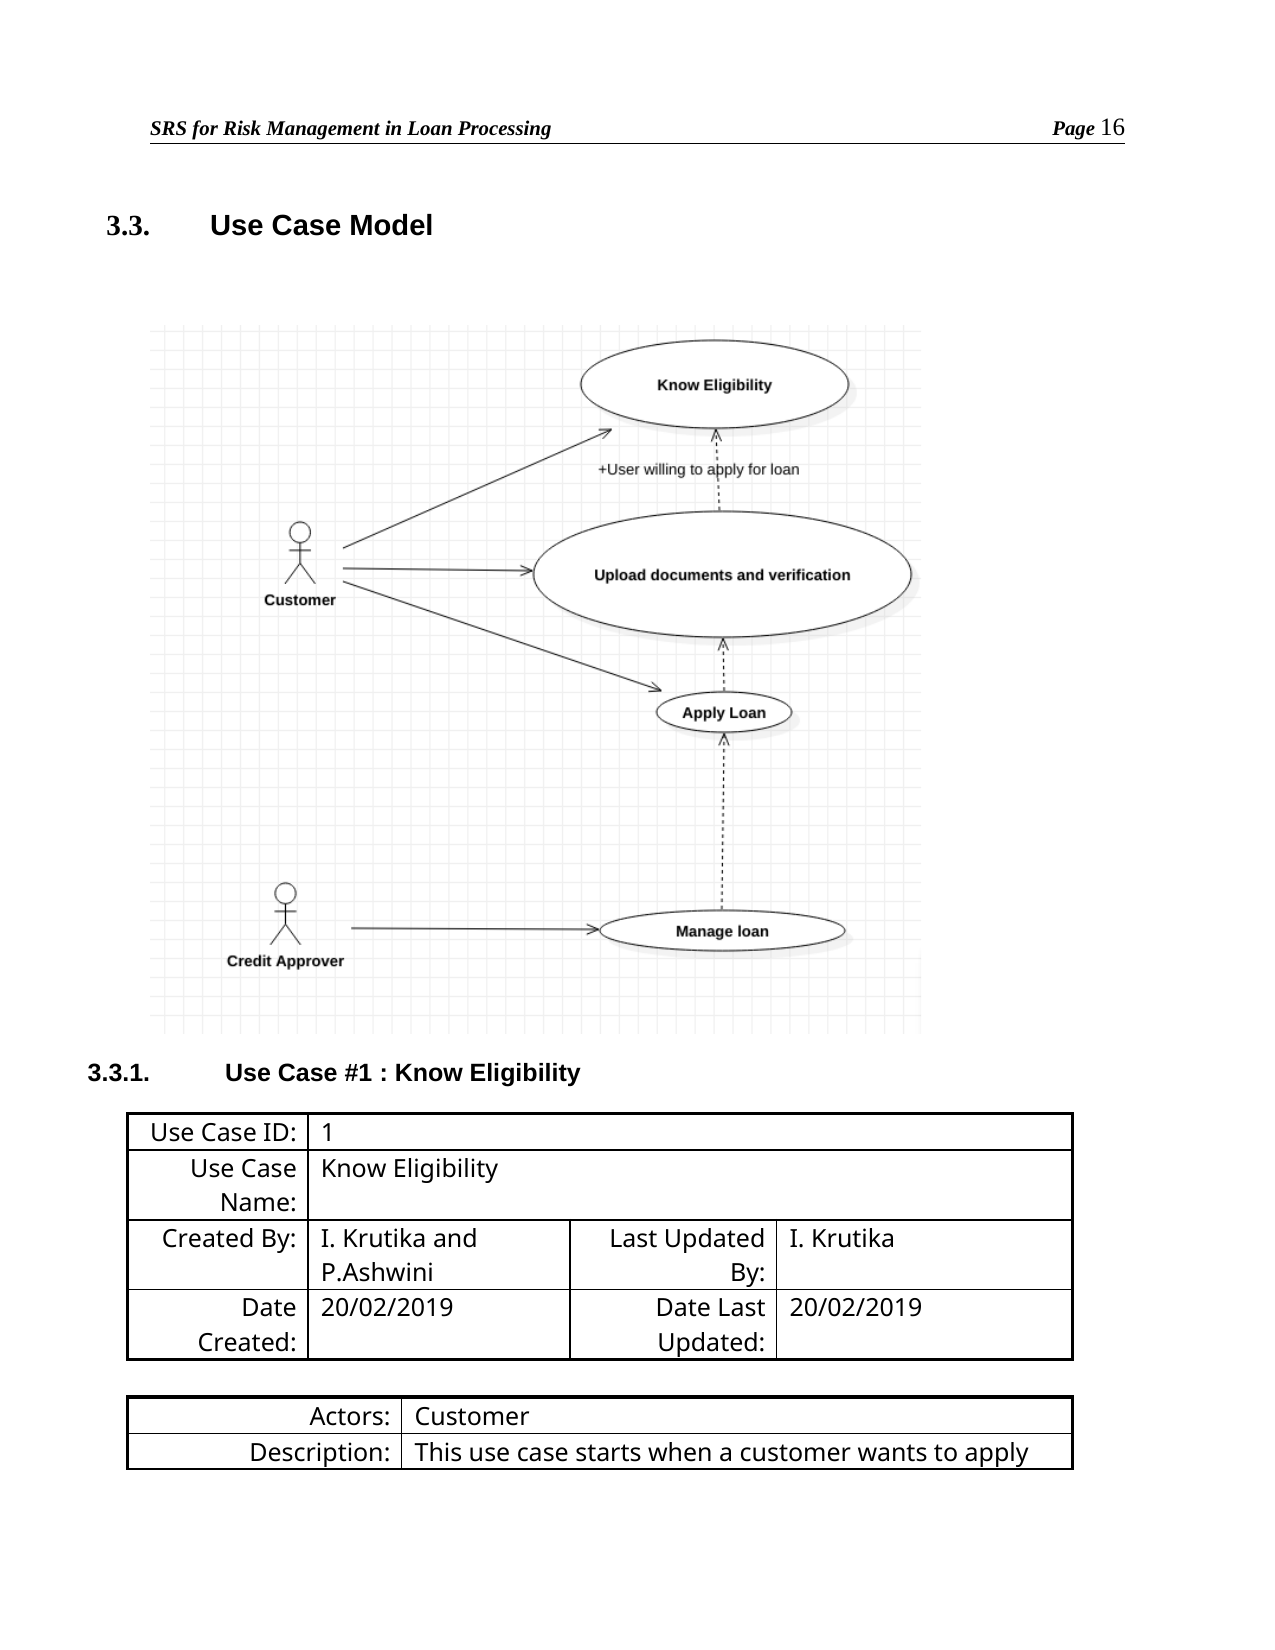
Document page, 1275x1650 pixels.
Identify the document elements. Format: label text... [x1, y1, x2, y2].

table_cell Description: [129, 1434, 401, 1468]
subtitle Use Case Model [150, 208, 1125, 242]
table_cell Date Last Updated: [571, 1290, 776, 1358]
table_cell I. Krutika and P.Ashwini [309, 1221, 569, 1288]
subtitle Use Case #1 : Know Eligibility [150, 1058, 1125, 1087]
table_cell Created By: [129, 1221, 307, 1288]
table_header Customer [402, 1399, 1071, 1433]
table_cell Last Updated By: [571, 1221, 776, 1288]
table_cell Use Case Name: [129, 1151, 307, 1219]
picture [150, 325, 922, 1034]
table_cell This use case starts when a customer wants to apply [402, 1434, 1071, 1468]
table_cell I. Krutika [777, 1221, 1071, 1288]
table_cell Know Eligibility [309, 1151, 1071, 1219]
table_header 1 [309, 1115, 1071, 1149]
table_cell 20/02/2019 [777, 1290, 1071, 1358]
table_cell 20/02/2019 [309, 1290, 569, 1358]
table_header Use Case ID: [129, 1115, 307, 1149]
table_cell Date Created: [129, 1290, 307, 1358]
table_header Actors: [129, 1399, 401, 1433]
